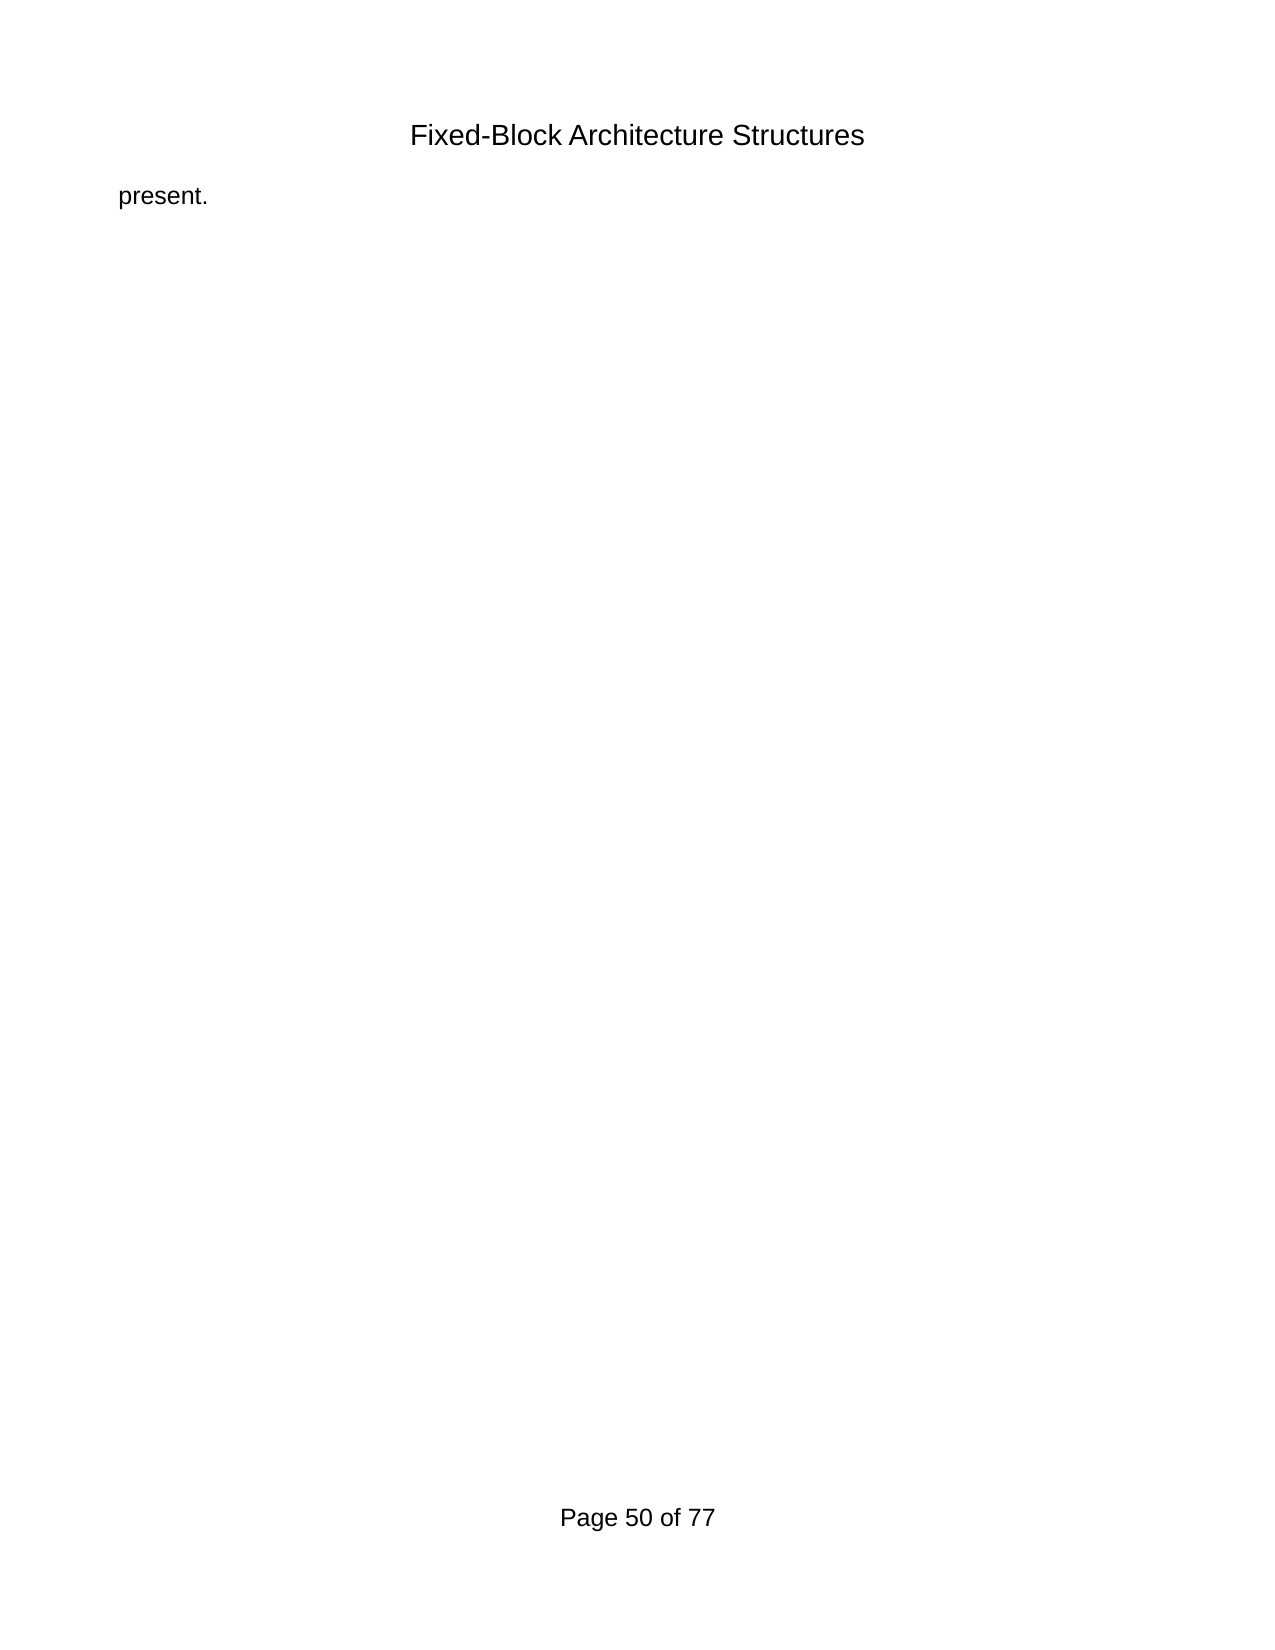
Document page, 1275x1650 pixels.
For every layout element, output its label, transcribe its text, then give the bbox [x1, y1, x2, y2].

text present. [118, 181, 1157, 210]
